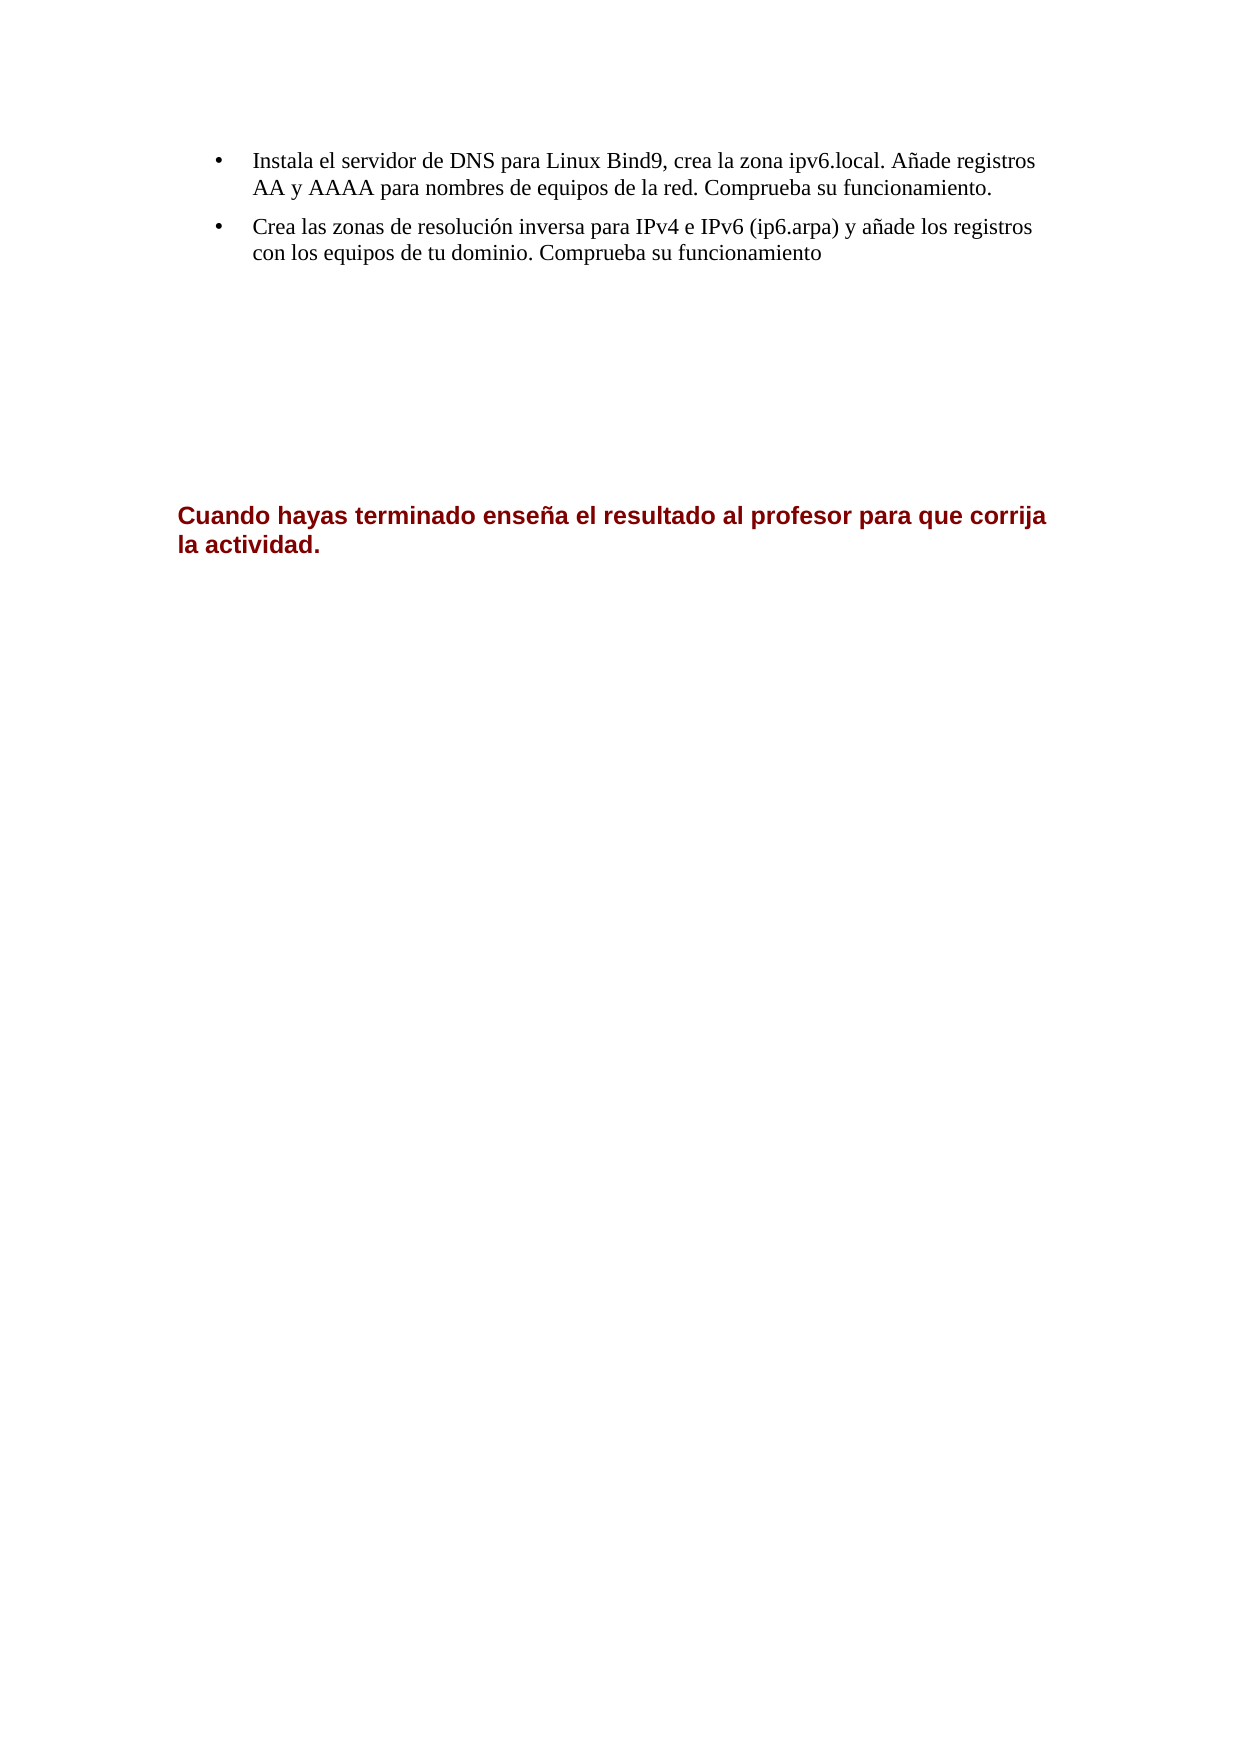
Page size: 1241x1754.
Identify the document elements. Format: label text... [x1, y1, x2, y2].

list Instala el servidor de DNS para Linux Bind9, crea la zona ipv6.local. Añade registros AA y AAAA para nombres de equipos de la red. Comprueba su funcionamiento. [215, 148, 1063, 200]
list Crea las zonas de resolución inversa para IPv4 e IPv6 (ip6.arpa) y añade los registros con los equipos de tu dominio. Comprueba su funcionamiento [215, 213, 1063, 266]
text Cuando hayas terminado enseña el resultado al profesor para que corrija la actividad. [177, 501, 1063, 558]
